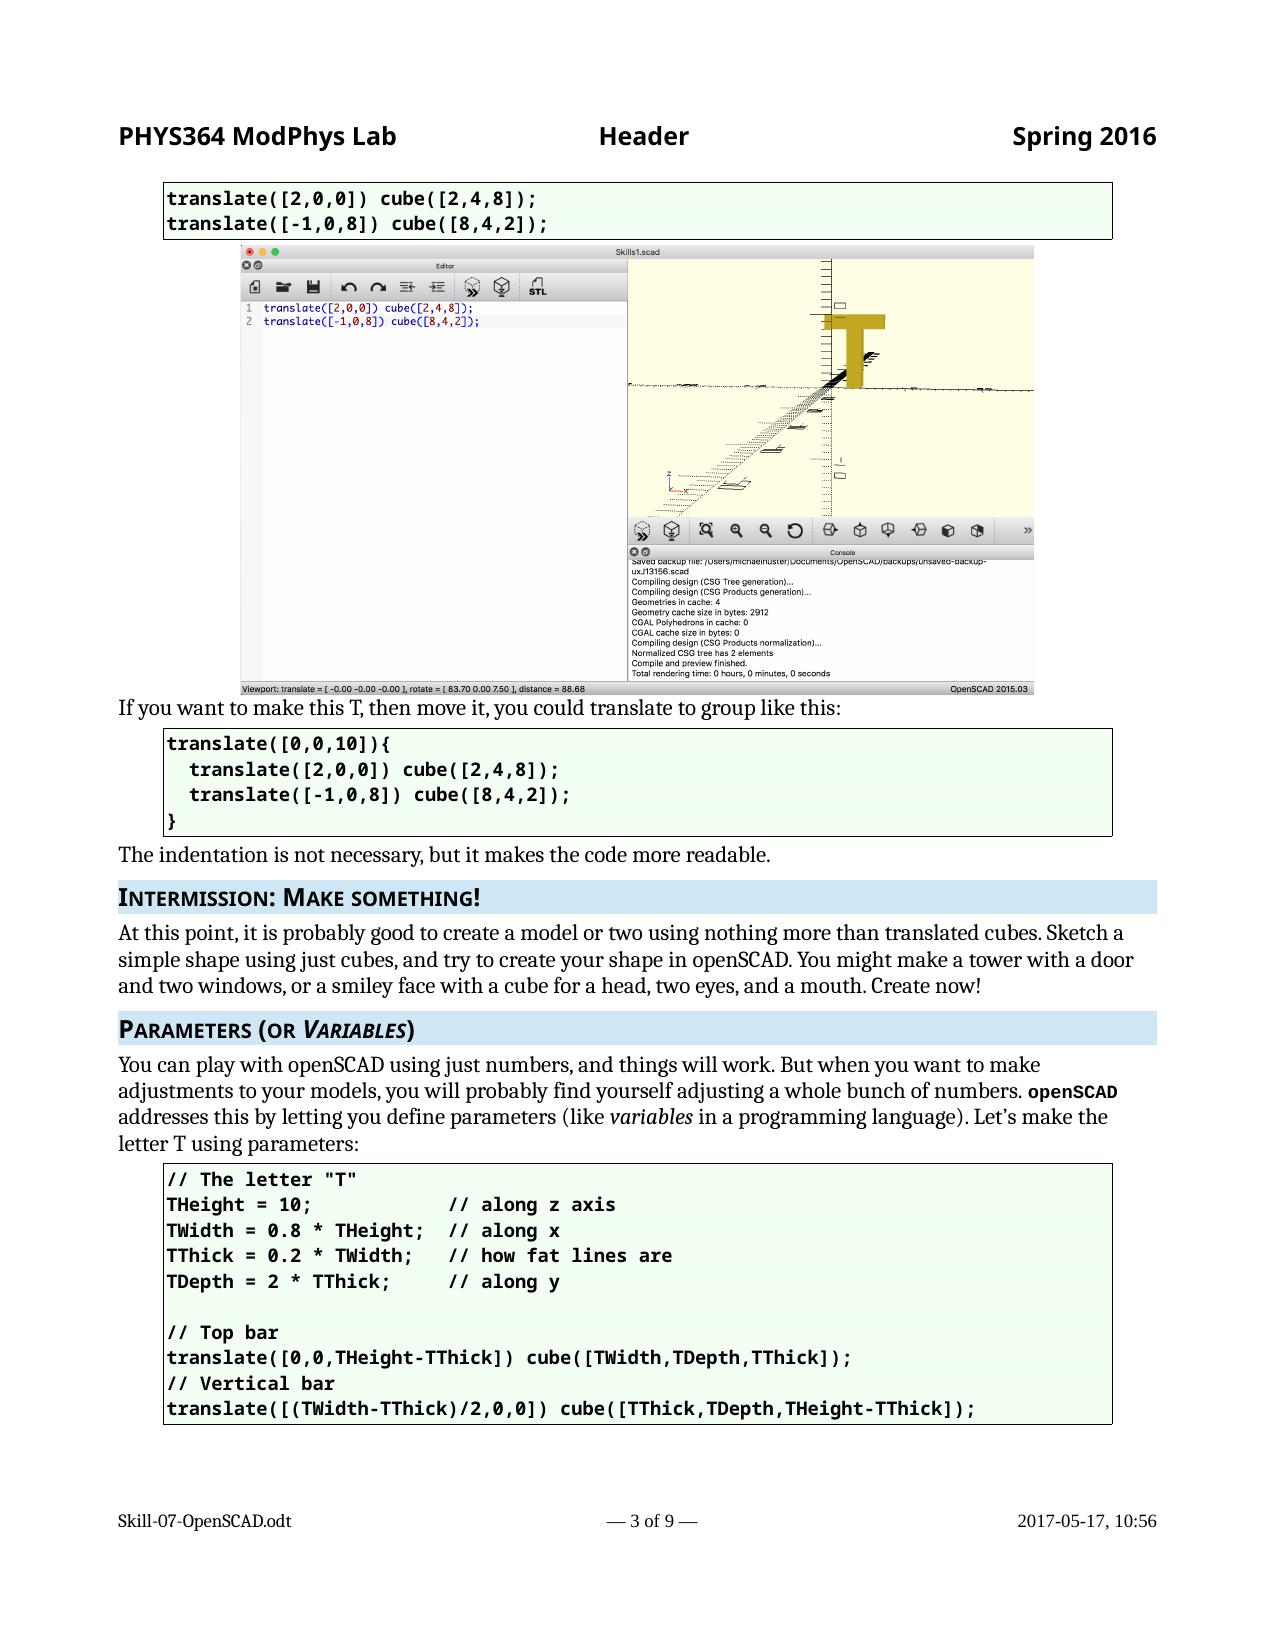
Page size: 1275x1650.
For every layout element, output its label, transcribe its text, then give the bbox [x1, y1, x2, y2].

text THeight = 10; // along z axis [164, 1188, 1112, 1214]
text // The letter "T" [164, 1164, 1112, 1188]
picture [240, 245, 1035, 695]
text // Vertical bar [164, 1367, 1112, 1392]
text The indentation is not necessary, but it makes the code more readable. [118, 842, 1157, 868]
text translate([-1,0,8]) cube([8,4,2]); [164, 207, 1112, 239]
subtitle Intermission: Make something! [118, 880, 1157, 914]
text You can play with openSCAD using just numbers, and things will work. But when you want to make adjustments to your models, you will probably find yourself adjusting a whole bunch of numbers. openSCAD addresses this by letting you define parameters (like variables in a programming language). Let’s make the letter T using parameters: [118, 1051, 1157, 1157]
text // Top bar [164, 1316, 1112, 1341]
text translate([-1,0,8]) cube([8,4,2]); [164, 778, 1112, 804]
text translate([2,0,0]) cube([2,4,8]); [164, 753, 1112, 778]
text If you want to make this T, then move it, you could translate to group like this: [118, 245, 1157, 721]
text TThick = 0.2 * TWidth; // how fat lines are [164, 1239, 1112, 1265]
text translate([(TWidth-TThick)/2,0,0]) cube([TThick,TDepth,THeight-TThick]); [164, 1392, 1112, 1424]
text TWidth = 0.8 * THeight; // along x [164, 1214, 1112, 1239]
text At this point, it is probably good to create a model or two using nothing more than translated cubes. Sketch a simple shape using just cubes, and try to create your shape in openSCAD. You might make a tower with a door and two windows, or a smiley face with a cube for a head, two eyes, and a mouth. Create now! [118, 920, 1157, 999]
text translate([0,0,THeight-TThick]) cube([TWidth,TDepth,TThick]); [164, 1341, 1112, 1367]
text } [164, 804, 1112, 836]
subtitle Parameters (or Variables) [118, 1011, 1157, 1045]
text translate([0,0,10]){ [164, 729, 1112, 753]
text translate([2,0,0]) cube([2,4,8]); [164, 183, 1112, 207]
text TDepth = 2 * TThick; // along y [164, 1265, 1112, 1290]
